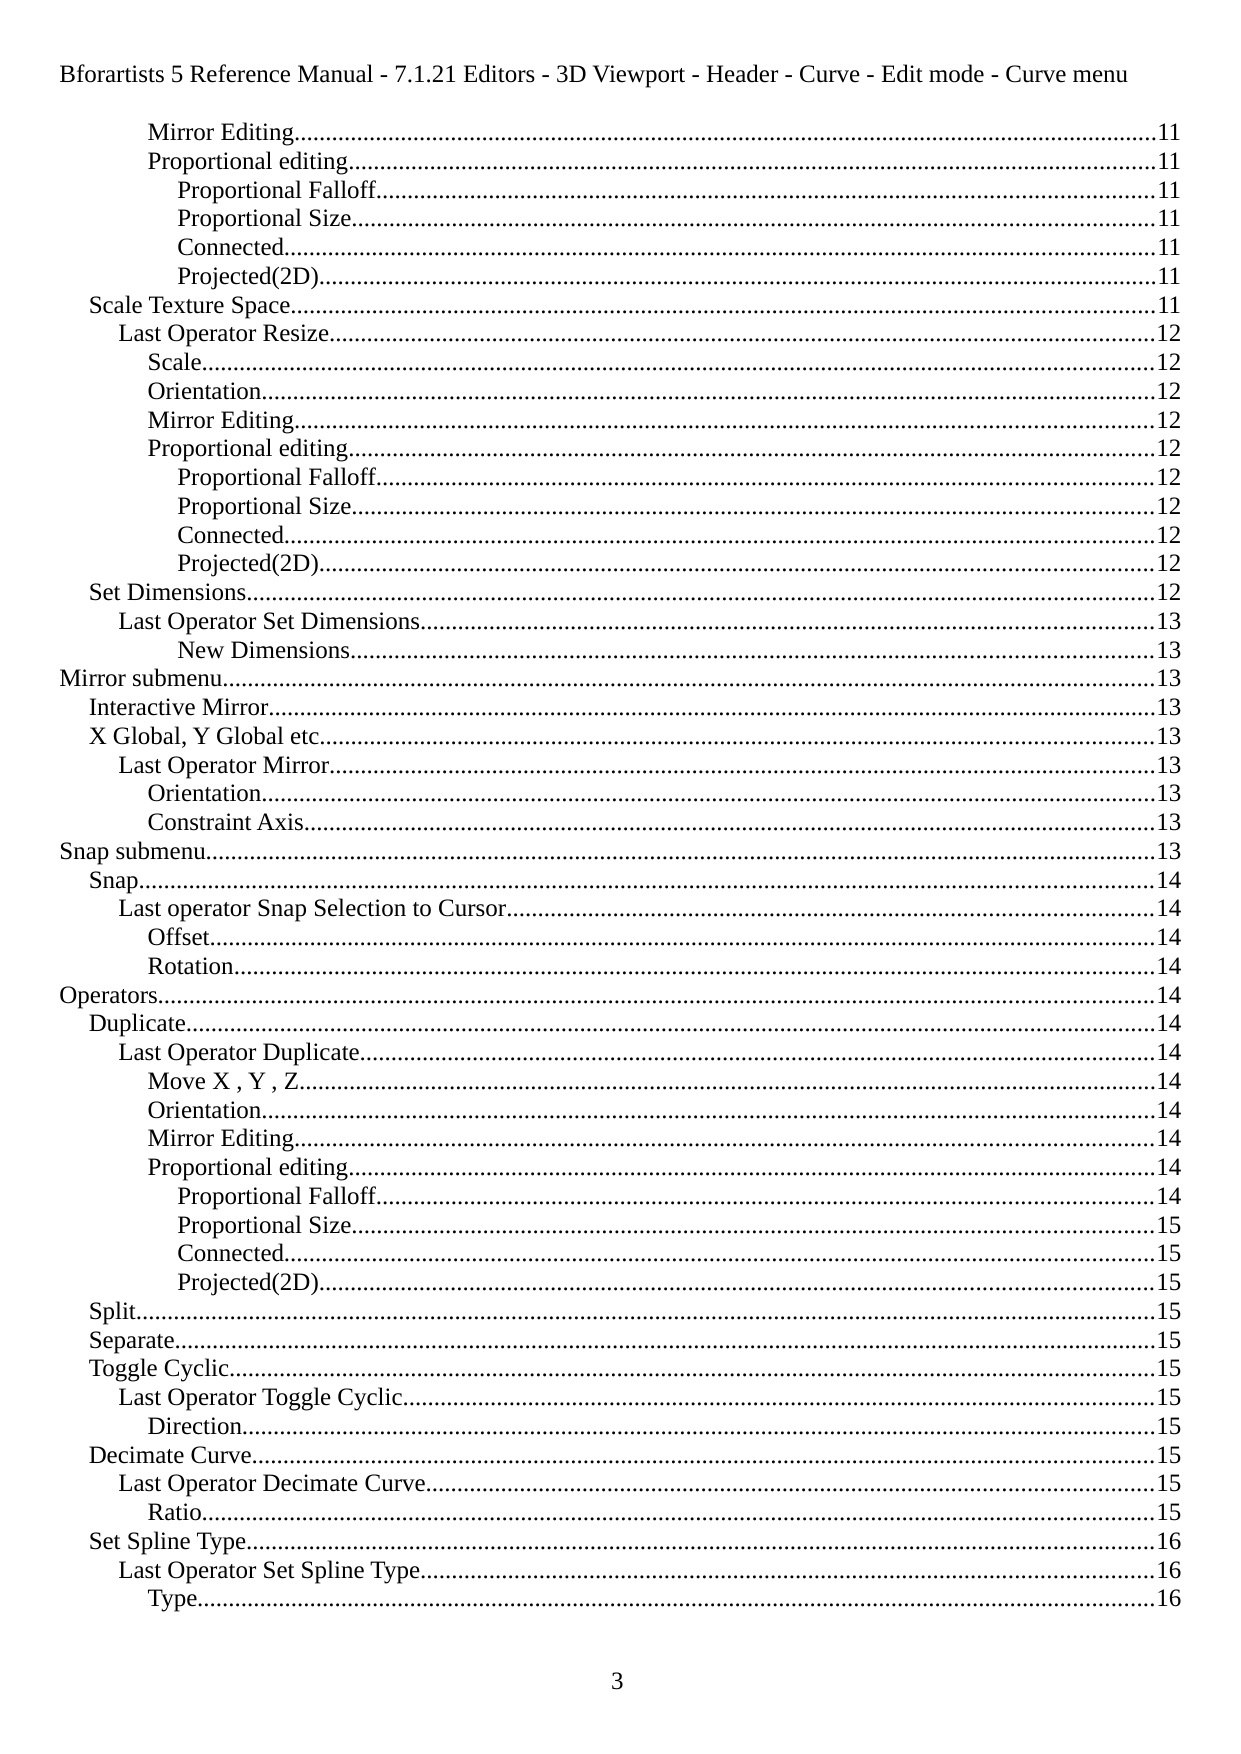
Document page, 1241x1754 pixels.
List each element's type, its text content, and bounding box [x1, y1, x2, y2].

text Proportional editing 11 [147, 146, 1181, 175]
text Mirror Editing 14 [147, 1123, 1181, 1152]
text Orientation 14 [147, 1095, 1181, 1123]
text Proportional Size 15 [177, 1210, 1181, 1238]
text Snap submenu 13 [59, 836, 1181, 865]
text Proportional editing 12 [147, 433, 1181, 462]
text Last Operator Mirror 13 [118, 750, 1181, 778]
text Operators 14 [59, 980, 1181, 1008]
text Offset 14 [147, 922, 1181, 951]
text Connected 11 [177, 232, 1181, 261]
text Split 15 [88, 1296, 1181, 1325]
text Last Operator Set Spline Type 16 [118, 1555, 1181, 1583]
text X Global, Y Global etc. 13 [88, 721, 1181, 750]
text Scale Texture Space 11 [88, 290, 1181, 318]
text New Dimensions 13 [177, 635, 1181, 663]
text Set Spline Type 16 [88, 1526, 1181, 1555]
text Toggle Cyclic 15 [88, 1353, 1181, 1382]
text Proportional Size 11 [177, 203, 1181, 232]
text Proportional Falloff 12 [177, 462, 1181, 491]
text Connected 12 [177, 520, 1181, 548]
text Proportional Falloff 11 [177, 175, 1181, 203]
text Duplicate 14 [88, 1008, 1181, 1037]
text Separate 15 [88, 1325, 1181, 1353]
text Snap 14 [88, 865, 1181, 893]
text Mirror Editing 11 [147, 117, 1181, 146]
text Proportional editing 14 [147, 1152, 1181, 1181]
text Projected(2D) 12 [177, 548, 1181, 577]
text Last Operator Toggle Cyclic 15 [118, 1382, 1181, 1411]
text Decimate Curve 15 [88, 1440, 1181, 1468]
text Orientation 13 [147, 778, 1181, 807]
text Type 16 [147, 1583, 1181, 1612]
text Mirror submenu 13 [59, 663, 1181, 692]
text Last Operator Resize 12 [118, 318, 1181, 347]
text Direction 15 [147, 1411, 1181, 1440]
text Mirror Editing 12 [147, 405, 1181, 433]
text Projected(2D) 15 [177, 1267, 1181, 1296]
text Scale 12 [147, 347, 1181, 376]
text Projected(2D) 11 [177, 261, 1181, 290]
text Orientation 12 [147, 376, 1181, 405]
text Interactive Mirror 13 [88, 692, 1181, 721]
text Proportional Size 12 [177, 491, 1181, 520]
text Proportional Falloff 14 [177, 1181, 1181, 1210]
text Last Operator Duplicate 14 [118, 1037, 1181, 1066]
text Last Operator Decimate Curve 15 [118, 1468, 1181, 1497]
text Rotation 14 [147, 951, 1181, 980]
text Set Dimensions 12 [88, 577, 1181, 606]
text Last operator Snap Selection to Cursor 14 [118, 893, 1181, 922]
text Last Operator Set Dimensions 13 [118, 606, 1181, 635]
text Connected 15 [177, 1238, 1181, 1267]
text Move X , Y , Z 14 [147, 1066, 1181, 1095]
text Ratio 15 [147, 1497, 1181, 1526]
text Constraint Axis 13 [147, 807, 1181, 836]
